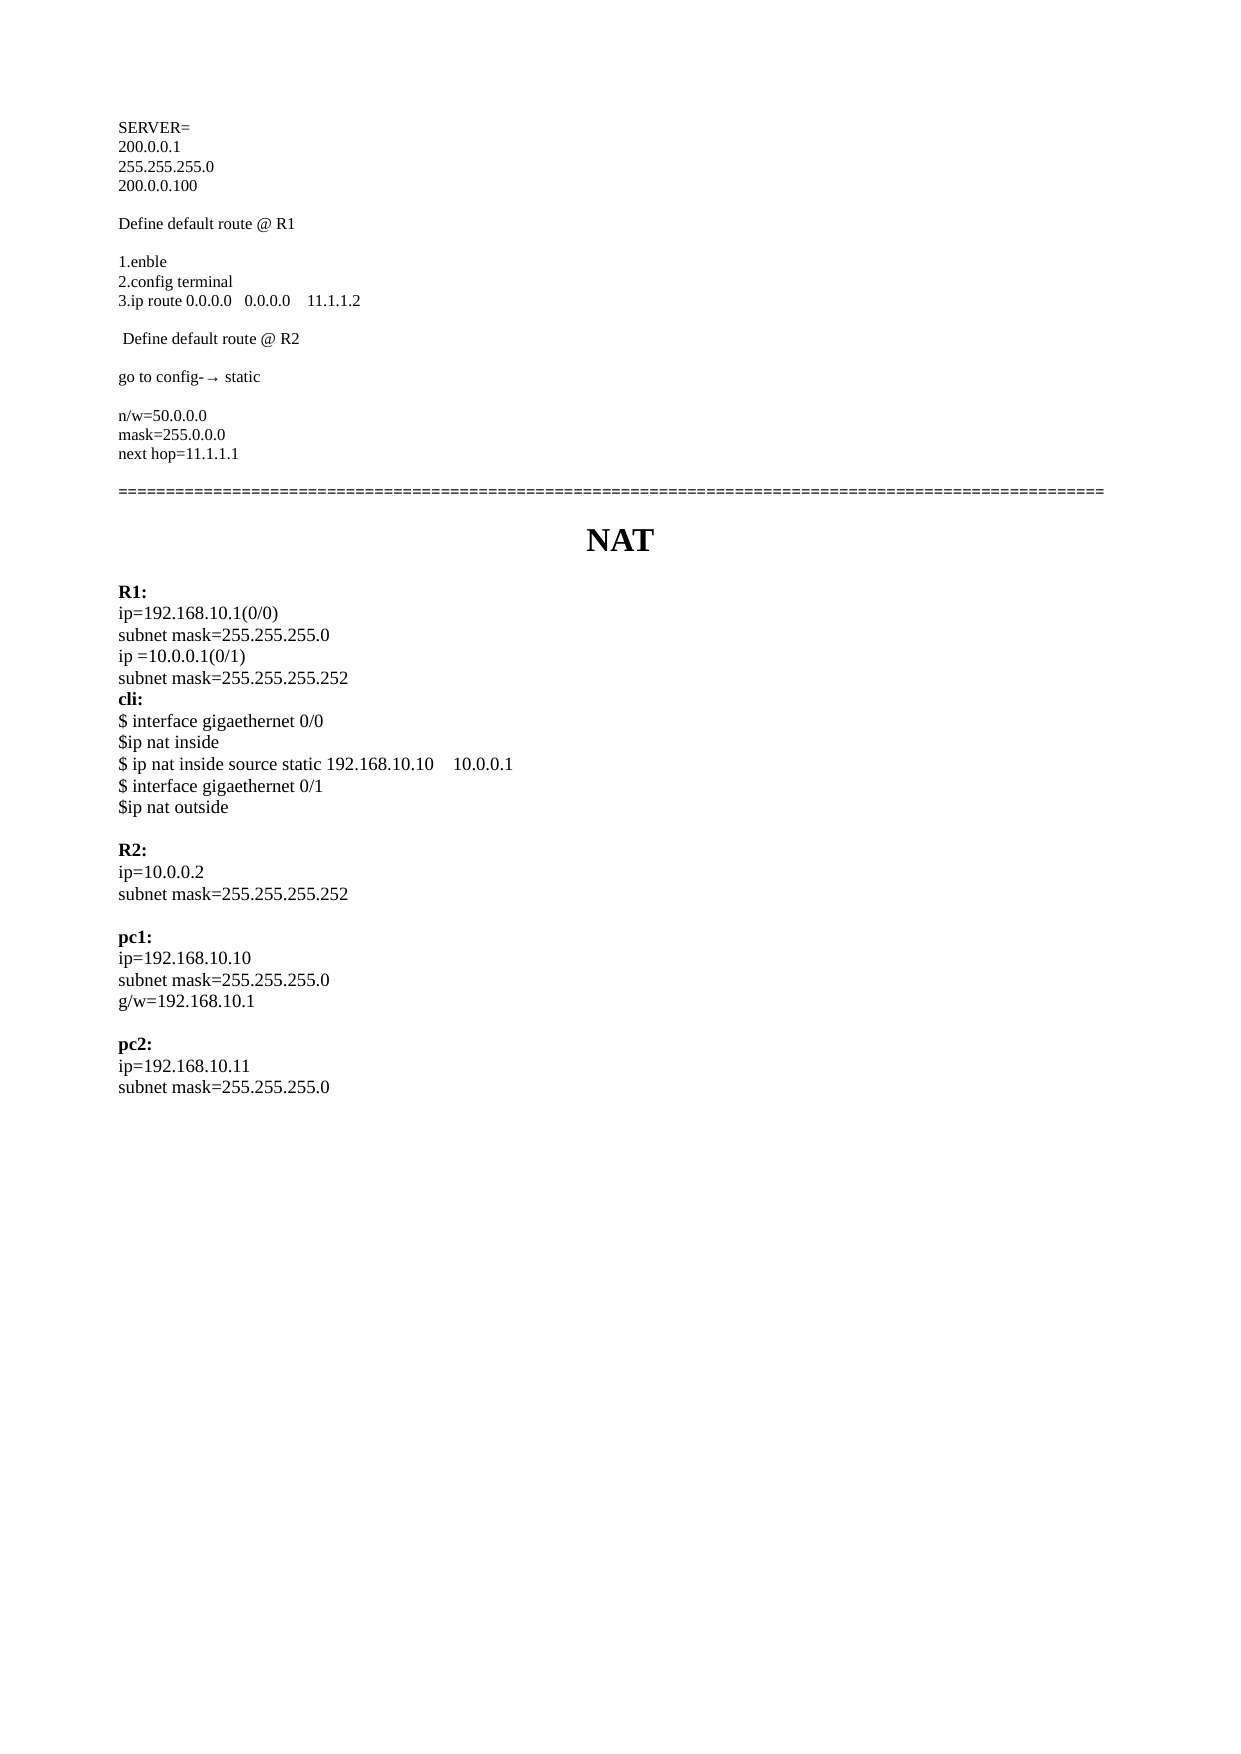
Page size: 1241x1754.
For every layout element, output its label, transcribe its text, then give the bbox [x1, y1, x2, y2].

text ip =10.0.0.1(0/1) [118, 645, 1122, 667]
text g/w=192.168.10.1 [118, 990, 1122, 1012]
text 3.ip route 0.0.0.0 0.0.0.0 11.1.1.2 [118, 291, 1122, 310]
text subnet mask=255.255.255.252 [118, 667, 1122, 688]
text ip=192.168.10.10 [118, 947, 1122, 969]
text subnet mask=255.255.255.252 [118, 882, 1122, 904]
text cli: [118, 688, 1122, 710]
text R1: [118, 581, 1122, 602]
text 255.255.255.0 [118, 156, 1122, 176]
text Define default route @ R2 [118, 329, 1122, 348]
text n/w=50.0.0.0 [118, 406, 1122, 425]
text ip=192.168.10.1(0/0) [118, 602, 1122, 624]
text ======================================================================================================== [118, 482, 1122, 501]
text ip=192.168.10.11 [118, 1055, 1122, 1076]
text R2: [118, 839, 1122, 861]
text pc2: [118, 1033, 1122, 1055]
text subnet mask=255.255.255.0 [118, 969, 1122, 990]
text mask=255.0.0.0 [118, 425, 1122, 444]
text Define default route @ R1 [118, 214, 1122, 233]
text ip=10.0.0.2 [118, 861, 1122, 882]
text 2.config terminal [118, 271, 1122, 291]
text $ip nat outside [118, 796, 1122, 818]
text 200.0.0.100 [118, 176, 1122, 195]
text pc1: [118, 926, 1122, 947]
text NAT [118, 521, 1122, 559]
text SERVER= [118, 118, 1122, 137]
text subnet mask=255.255.255.0 [118, 624, 1122, 645]
text $ip nat inside $ ip nat inside source static 192.168.10.10 10.0.0.1 [118, 731, 1122, 774]
text next hop=11.1.1.1 [118, 444, 1122, 463]
text 200.0.0.1 [118, 137, 1122, 156]
text $ interface gigaethernet 0/1 [118, 774, 1122, 796]
text subnet mask=255.255.255.0 [118, 1076, 1122, 1098]
text 1.enble [118, 252, 1122, 271]
text go to config-→ static [118, 367, 1122, 386]
text $ interface gigaethernet 0/0 [118, 710, 1122, 731]
